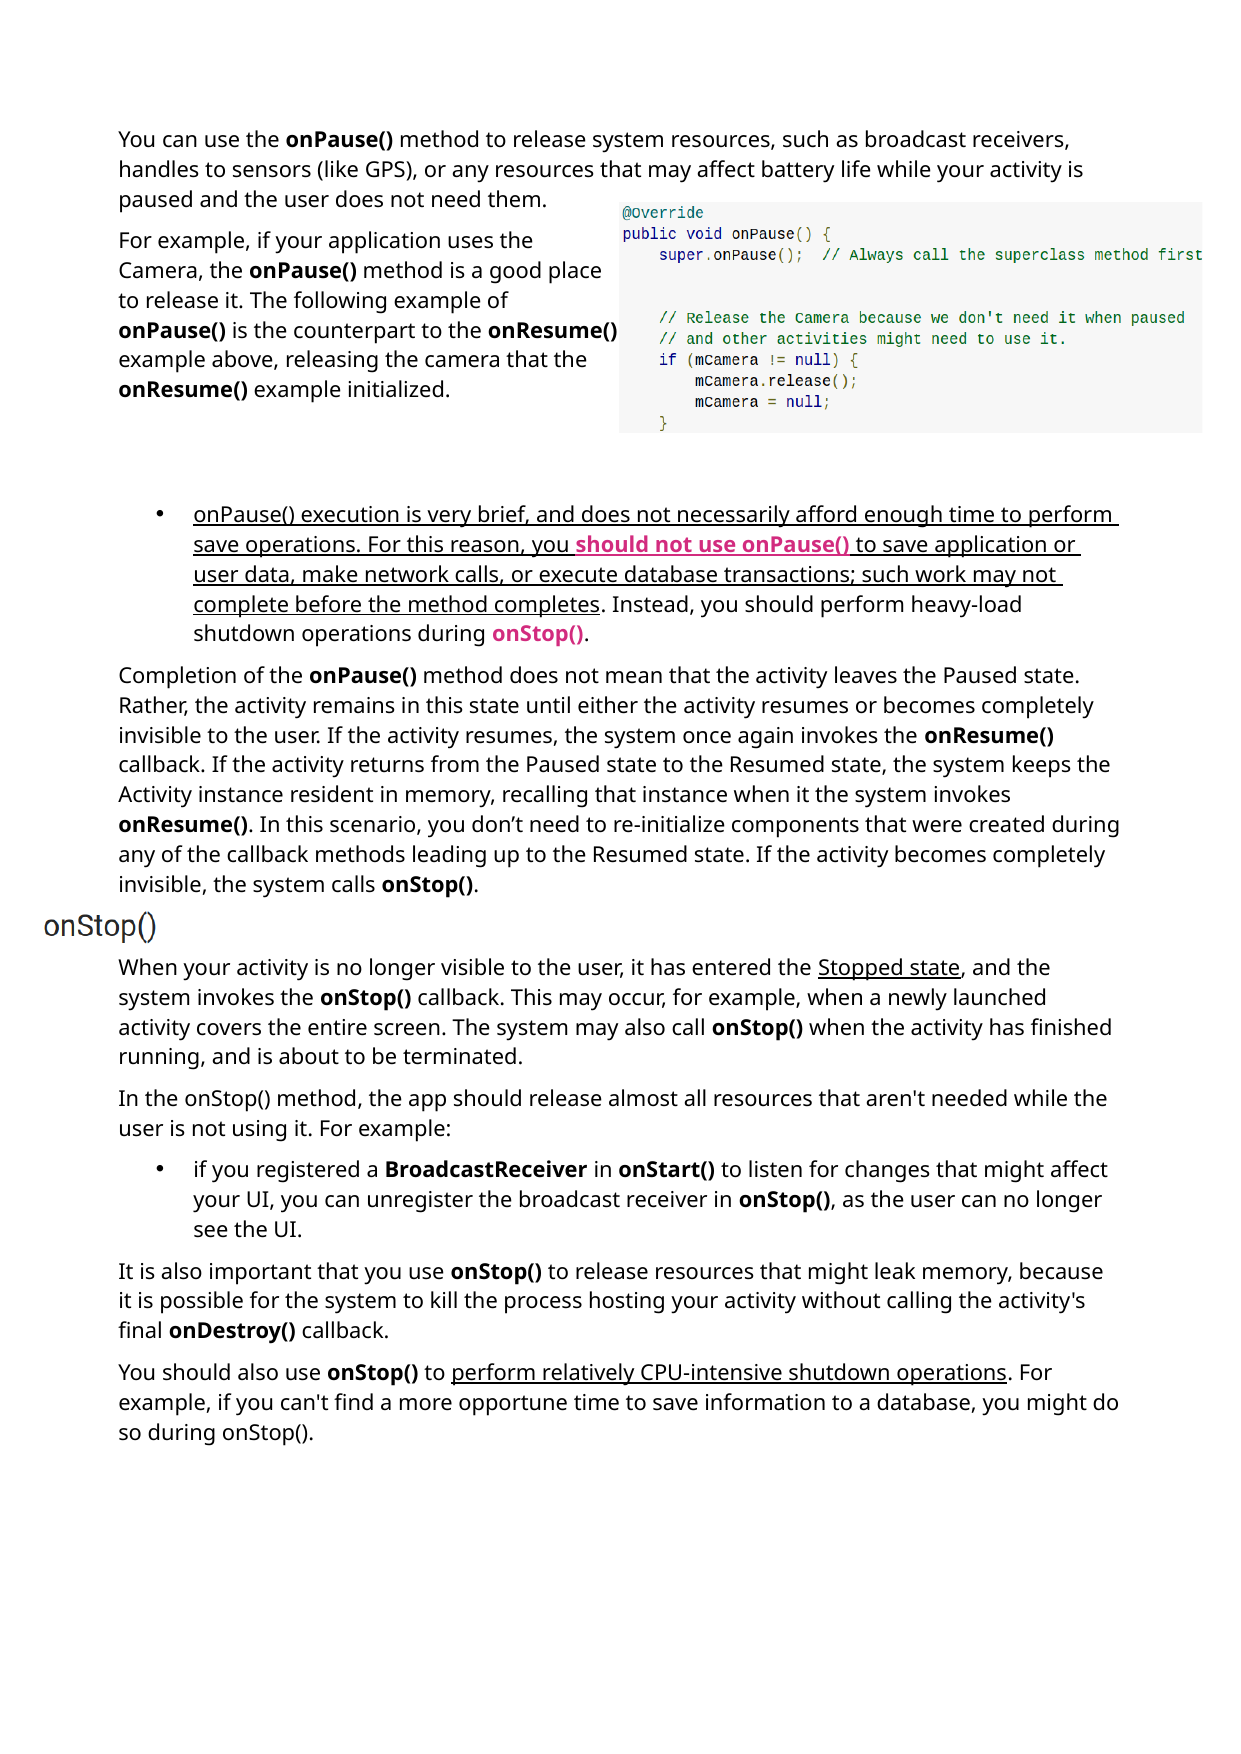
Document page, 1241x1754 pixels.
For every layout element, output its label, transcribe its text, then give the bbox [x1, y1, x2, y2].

text It is also important that you use onStop() to release resources that might leak memory, because it is possible for the system to kill the process hosting your activity without calling the activity's final onDestroy() callback. [118, 1256, 1122, 1345]
picture [42, 910, 157, 945]
text You can use the onPause() method to release system resources, such as broadcast receivers, handles to sensors (like GPS), or any resources that may affect battery life while your activity is paused and the user does not need them. [118, 124, 1122, 213]
text Completion of the onPause() method does not mean that the activity leaves the Paused state. Rather, the activity remains in this state until either the activity resumes or becomes completely invisible to the user. If the activity resumes, the system once again invokes the onResume() callback. If the activity returns from the Paused state to the Resumed state, the system keeps the Activity instance resident in memory, recalling that instance when it the system invokes onResume(). In this scenario, you don’t need to re-initialize components that were created during any of the callback methods leading up to the Resumed state. If the activity becomes completely invisible, the system calls onStop(). [118, 660, 1122, 898]
list onPause() execution is very brief, and does not necessarily afford enough time to perform save operations. For this reason, you should not use onPause() to save application or user data, make network calls, or execute database transactions; such work may not complete before the method completes. Instead, you should perform heavy-load shutdown operations during onStop(). [156, 499, 1122, 648]
list if you registered a BroadcastReceiver in onStart() to listen for changes that might affect your UI, you can unregister the broadcast receiver in onStop(), as the user can no longer see the UI. [156, 1154, 1122, 1244]
text In the onStop() method, the app should release almost all resources that aren't needed while the user is not using it. For example: [118, 1083, 1122, 1143]
text When your activity is no longer visible to the user, it has entered the Stopped state, and the system invokes the onStop() callback. This may occur, for example, when a newly launched activity covers the entire screen. The system may also call onStop() when the activity has finished running, and is about to be terminated. [118, 952, 1122, 1071]
text For example, if your application uses the Camera, the onPause() method is a good place to release it. The following example of onPause() is the counterpart to the onResume() example above, releasing the camera that the onResume() example initialized. [118, 225, 619, 404]
picture [619, 202, 1203, 433]
text You should also use onStop() to perform relatively CPU-intensive shutdown operations. For example, if you can't find a more opportune time to save information to a database, you might do so during onStop(). [118, 1357, 1122, 1446]
